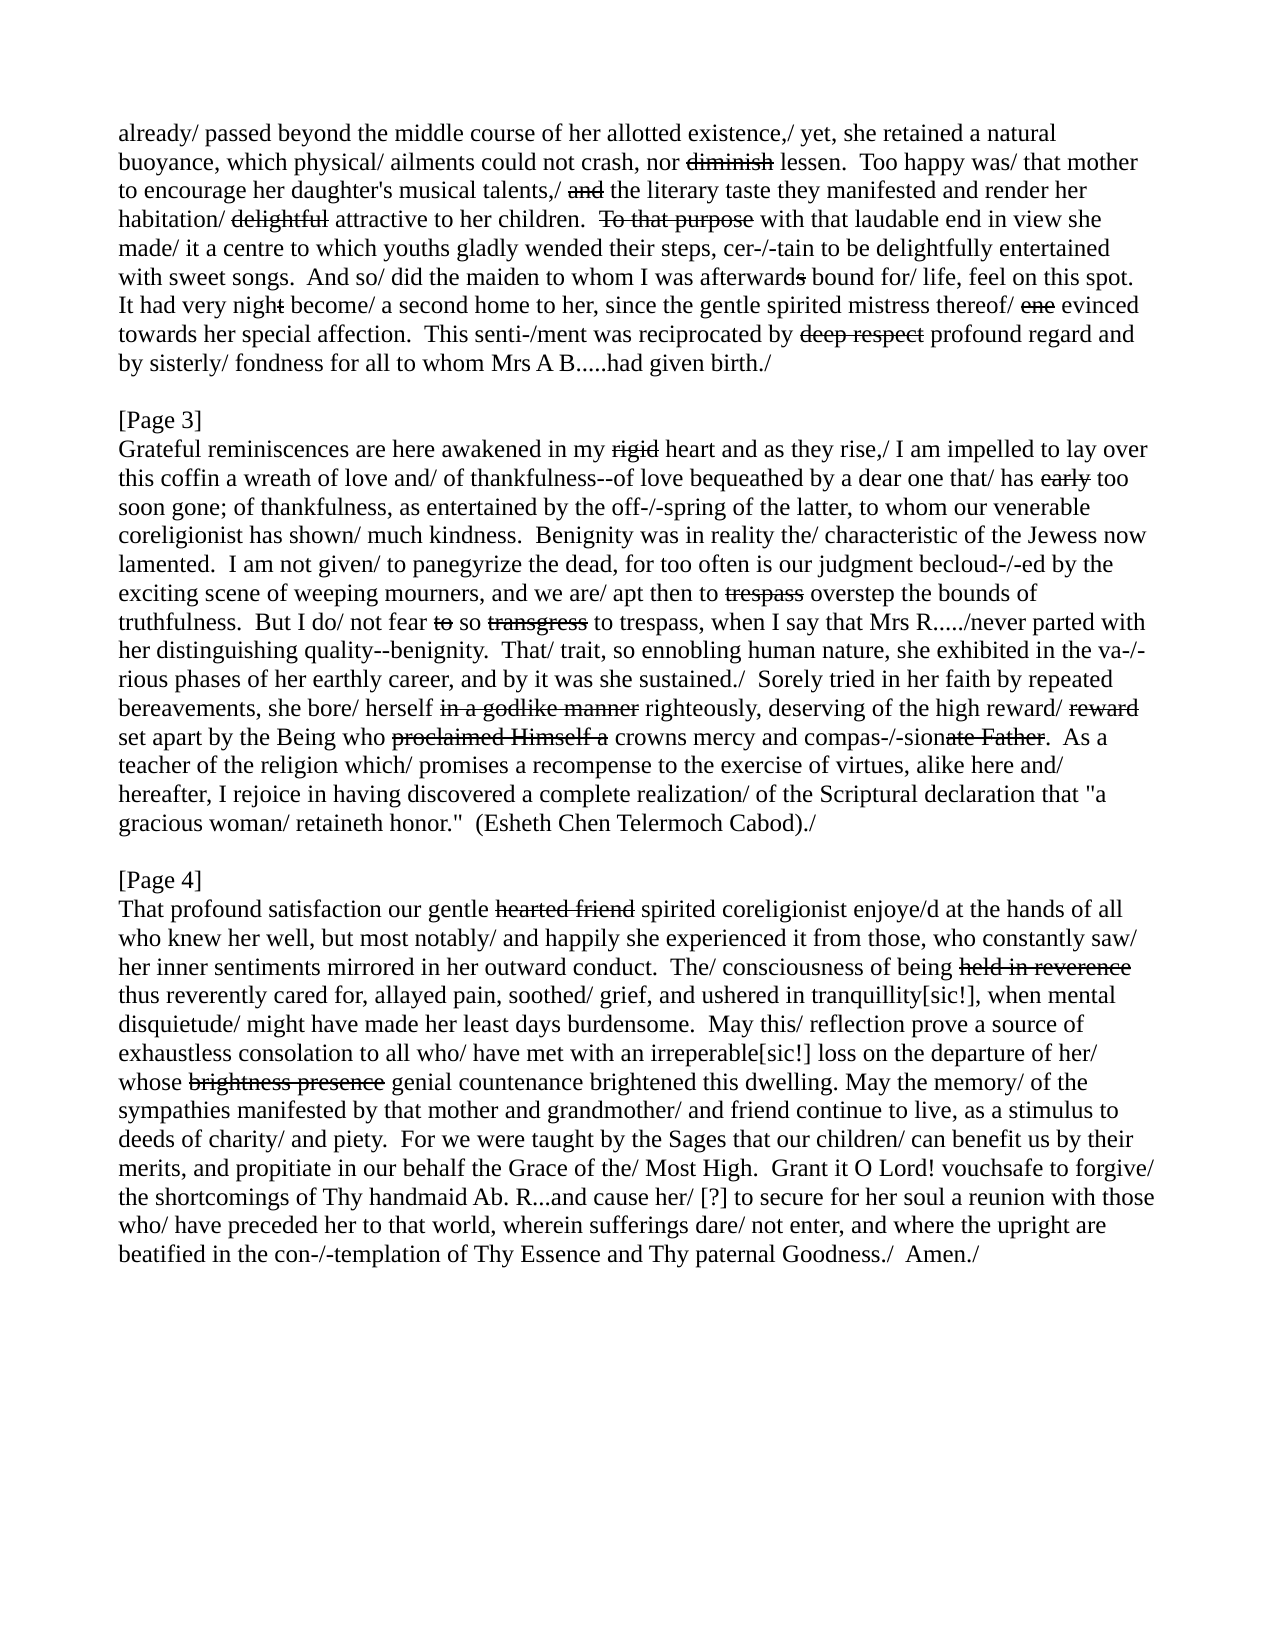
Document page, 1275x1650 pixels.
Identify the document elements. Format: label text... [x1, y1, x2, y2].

text That profound satisfaction our gentle hearted friend spirited coreligionist enjoye/d at the hands of all who knew her well, but most notably/ and happily she experienced it from those, who constantly saw/ her inner sentiments mirrored in her outward conduct. The/ consciousness of being held in reverence thus reverently cared for, allayed pain, soothed/ grief, and ushered in tranquillity[sic!], when mental disquietude/ might have made her least days burdensome. May this/ reflection prove a source of exhaustless consolation to all who/ have met with an irreperable[sic!] loss on the departure of her/ whose brightness presence genial countenance brightened this dwelling. May the memory/ of the sympathies manifested by that mother and grandmother/ and friend continue to live, as a stimulus to deeds of charity/ and piety. For we were taught by the Sages that our children/ can benefit us by their merits, and propitiate in our behalf the Grace of the/ Most High. Grant it O Lord! vouchsafe to forgive/ the shortcomings of Thy handmaid Ab. R...and cause her/ [?] to secure for her soul a reunion with those who/ have preceded her to that world, wherein sufferings dare/ not enter, and where the upright are beatified in the con-/-templation of Thy Essence and Thy paternal Goodness./ Amen./ [118, 894, 1157, 1268]
text Grateful reminiscences are here awakened in my rigid heart and as they rise,/ I am impelled to lay over this coffin a wreath of love and/ of thankfulness--of love bequeathed by a dear one that/ has early too soon gone; of thankfulness, as entertained by the off-/-spring of the latter, to whom our venerable coreligionist has shown/ much kindness. Benignity was in reality the/ characteristic of the Jewess now lamented. I am not given/ to panegyrize the dead, for too often is our judgment becloud-/-ed by the exciting scene of weeping mourners, and we are/ apt then to trespass overstep the bounds of truthfulness. But I do/ not fear to so transgress to trespass, when I say that Mrs R...../never parted with her distinguishing quality--benignity. That/ trait, so ennobling human nature, she exhibited in the va-/-rious phases of her earthly career, and by it was she sustained./ Sorely tried in her faith by repeated bereavements, she bore/ herself in a godlike manner righteously, deserving of the high reward/ reward set apart by the Being who proclaimed Himself a crowns mercy and compas-/-sionate Father. As a teacher of the religion which/ promises a recompense to the exercise of virtues, alike here and/ hereafter, I rejoice in having discovered a complete realization/ of the Scriptural declaration that "a gracious woman/ retaineth honor." (Esheth Chen Telermoch Cabod)./ [118, 434, 1157, 837]
text [Page 3] [118, 406, 1157, 434]
text already/ passed beyond the middle course of her allotted existence,/ yet, she retained a natural buoyance, which physical/ ailments could not crash, nor diminish lessen. Too happy was/ that mother to encourage her daughter's musical talents,/ and the literary taste they manifested and render her habitation/ delightful attractive to her children. To that purpose with that laudable end in view she made/ it a centre to which youths gladly wended their steps, cer-/-tain to be delightfully entertained with sweet songs. And so/ did the maiden to whom I was afterwards bound for/ life, feel on this spot. It had very night become/ a second home to her, since the gentle spirited mistress thereof/ ene evinced towards her special affection. This senti-/ment was reciprocated by deep respect profound regard and by sisterly/ fondness for all to whom Mrs A B.....had given birth./ [118, 118, 1157, 377]
text [Page 4] [118, 866, 1157, 894]
